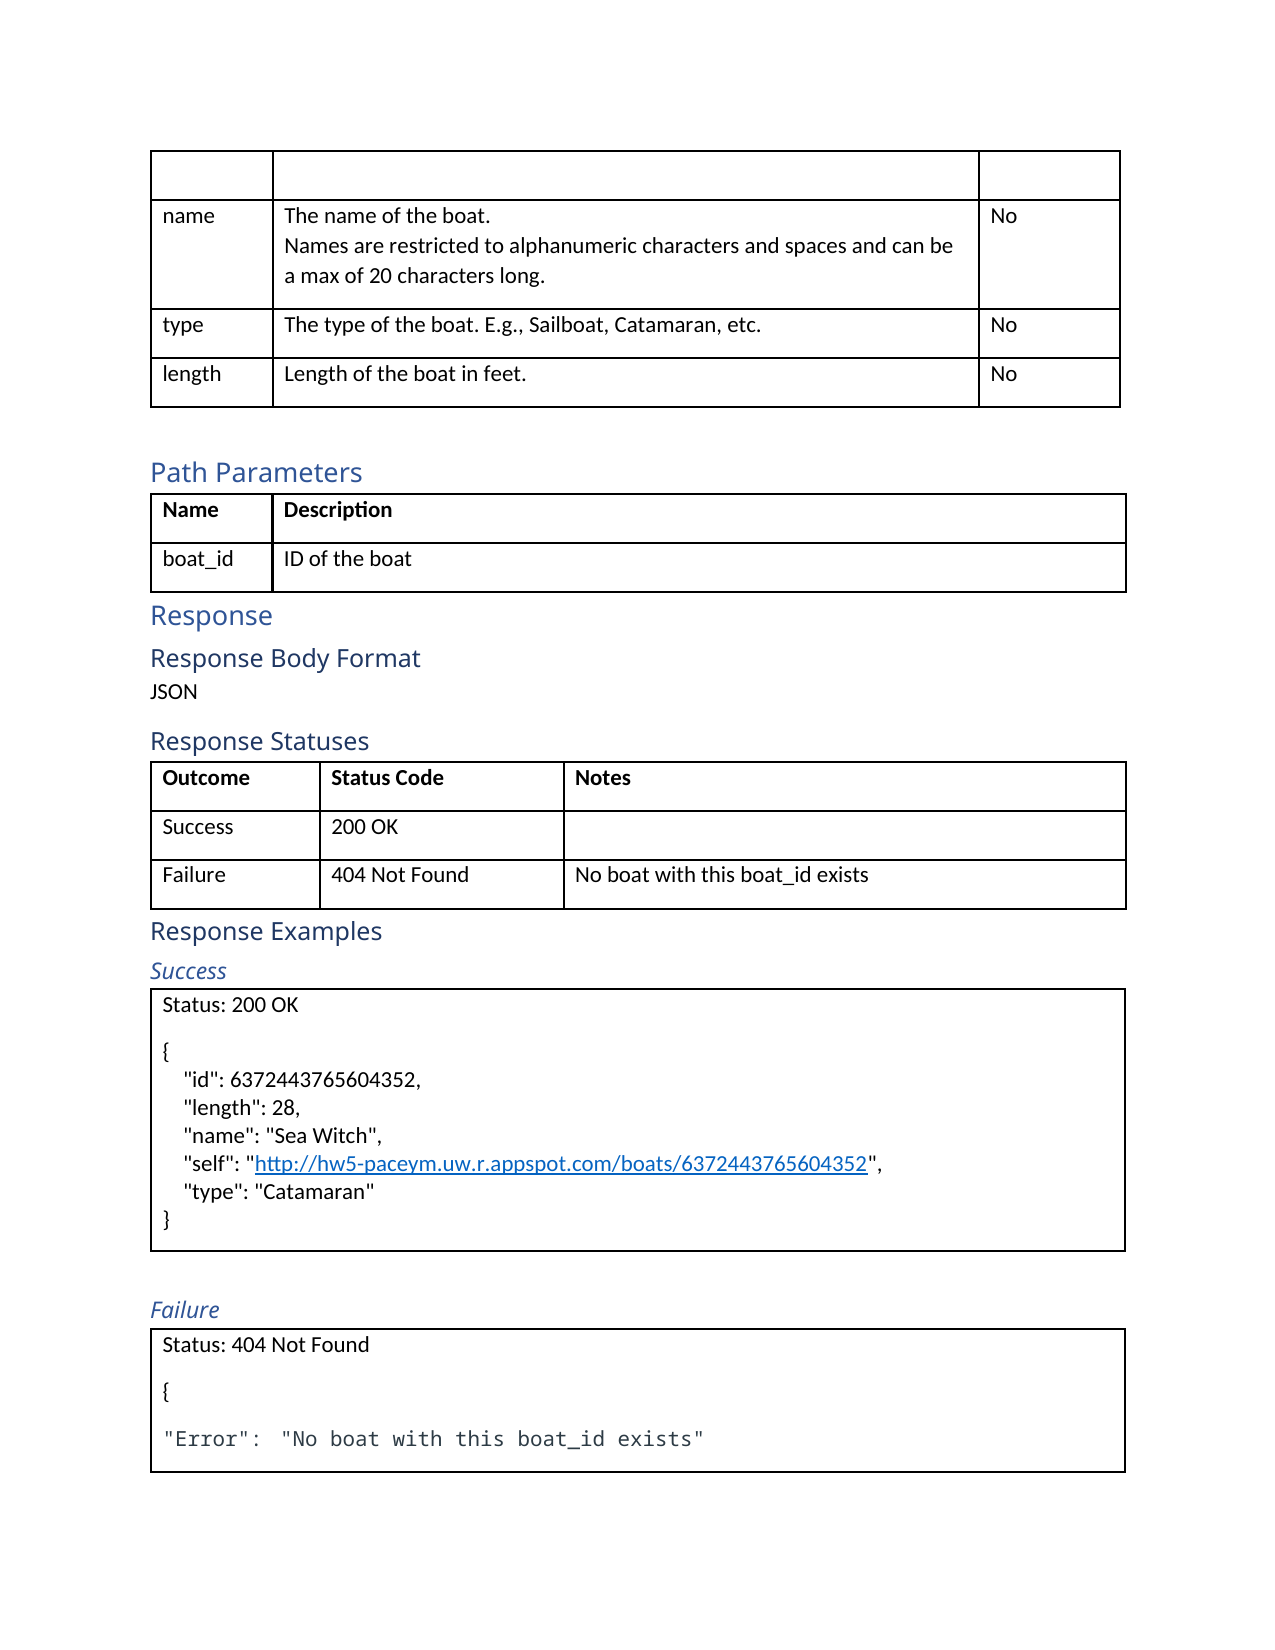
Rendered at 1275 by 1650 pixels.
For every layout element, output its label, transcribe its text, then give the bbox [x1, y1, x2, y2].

subtitle Response Statuses [150, 724, 1125, 758]
table_cell The name of the boat. Names are restricted to alphanumeric characters and spaces and can be a max of 20 characters long. [274, 201, 978, 308]
table_cell The type of the boat. E.g., Sailboat, Catamaran, etc. [274, 310, 978, 357]
table_cell Length of the boat in feet. [274, 359, 978, 406]
table_cell [565, 812, 1125, 858]
subtitle Response [150, 597, 1125, 634]
subtitle Success [150, 954, 1125, 986]
table_cell No [980, 201, 1119, 308]
table_cell 200 OK [321, 812, 563, 858]
table_cell 404 Not Found [321, 861, 563, 907]
subtitle Response Body Format [150, 641, 1125, 675]
table_cell No boat with this boat_id exists [565, 861, 1125, 907]
table_header [980, 152, 1119, 199]
subtitle Failure [150, 1294, 1125, 1326]
table_header Name [152, 495, 271, 542]
text JSON [150, 677, 1125, 706]
table_header Status Code [321, 763, 563, 810]
subtitle Path Parameters [150, 453, 1125, 490]
table_header Description [274, 495, 1125, 542]
subtitle Response Examples [150, 914, 1125, 948]
table_cell ID of the boat [274, 544, 1125, 591]
table_cell Failure [152, 861, 319, 907]
table_header Outcome [152, 763, 319, 810]
table_cell No [980, 359, 1119, 406]
table_header Status: 200 OK { "id": 6372443765604352, "length": 28, "name": "Sea Witch", "self": "http://hw5-paceym.uw.r.appspot.com/boats/6372443765604352", "type": "Catamaran" } [152, 990, 1124, 1250]
table_header [152, 152, 272, 199]
table_cell boat_id [152, 544, 271, 591]
table_header Notes [565, 763, 1125, 810]
table_cell Success [152, 812, 319, 858]
table_cell length [152, 359, 272, 406]
table_header Status: 404 Not Found { "Error": "No boat with this boat_id exists" [152, 1330, 1124, 1471]
table_header [274, 152, 978, 199]
table_cell type [152, 310, 272, 357]
table_cell No [980, 310, 1119, 357]
table_cell name [152, 201, 272, 308]
